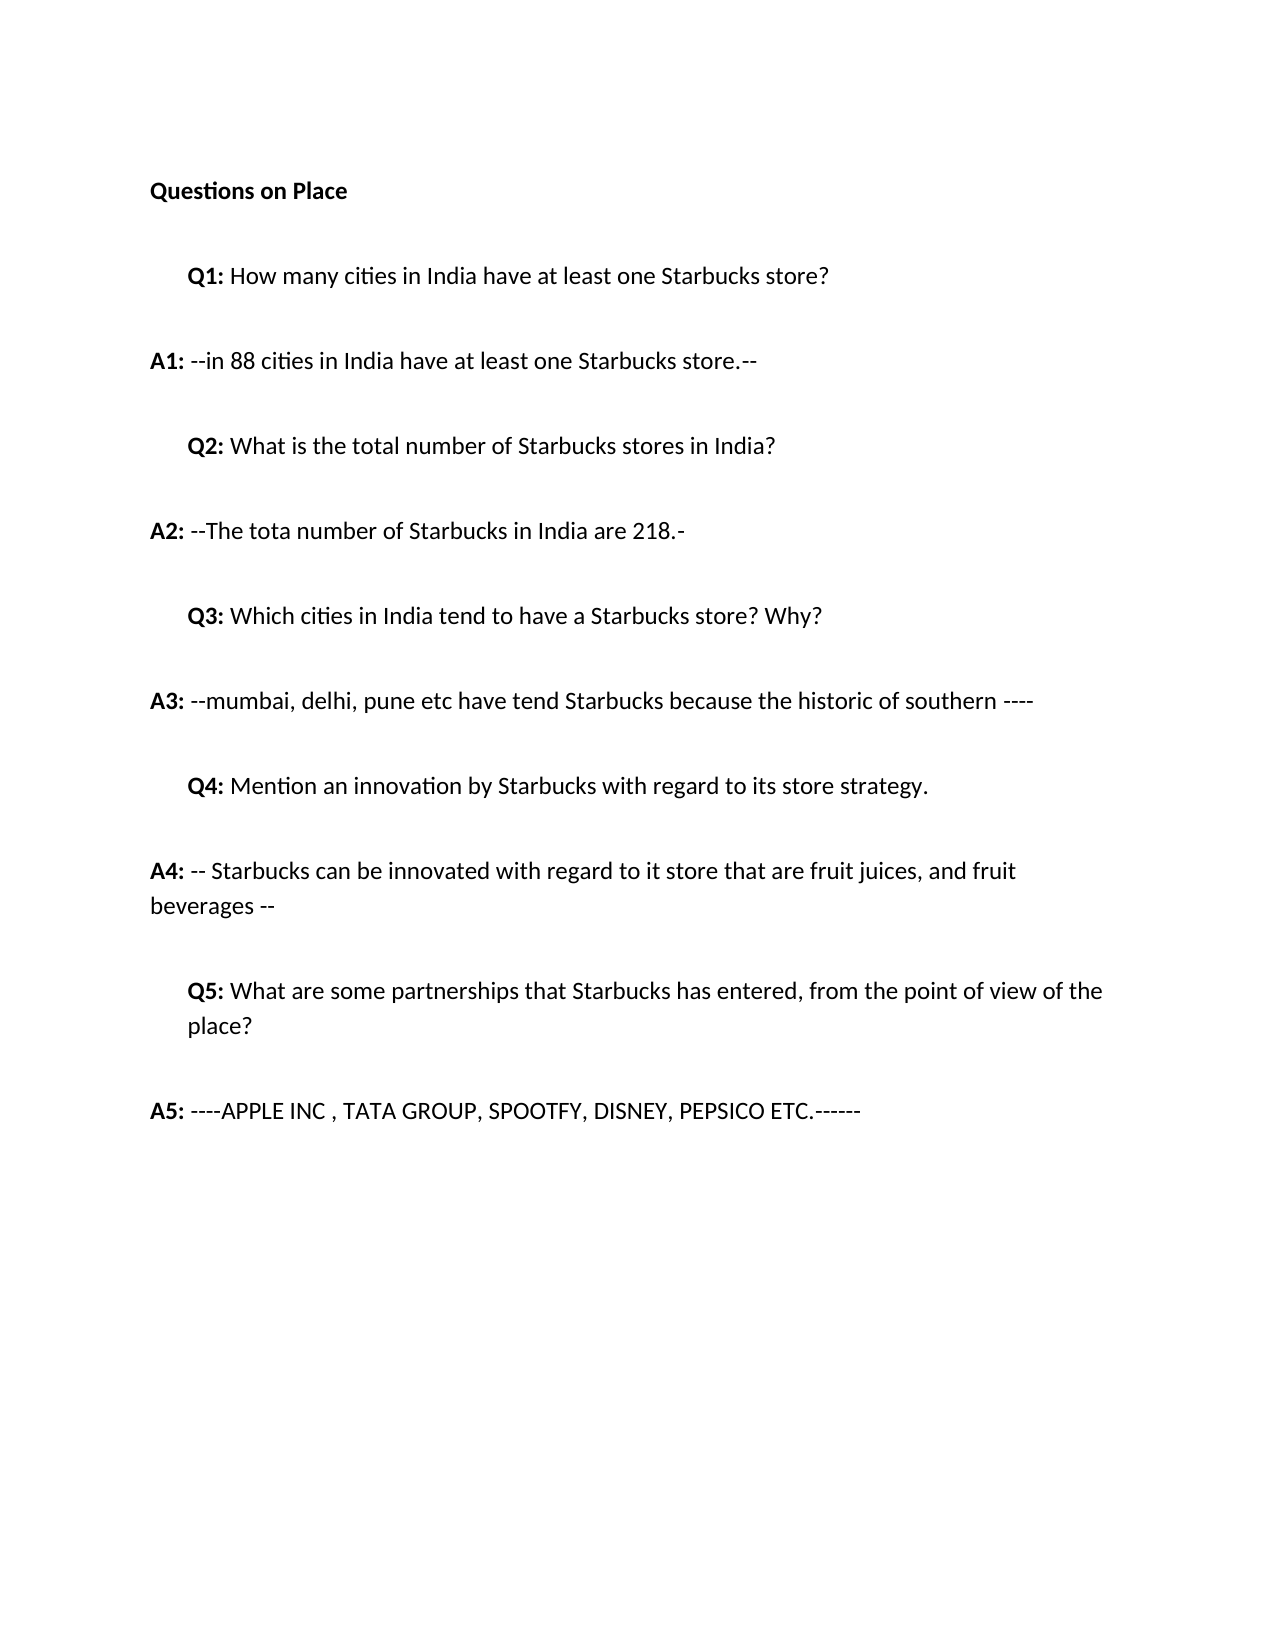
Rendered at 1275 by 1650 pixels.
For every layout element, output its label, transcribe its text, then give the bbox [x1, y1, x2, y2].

text A2: --The tota number of Starbucks in India are 218.- [150, 515, 1125, 546]
text Q2: What is the total number of Starbucks stores in India? [187, 430, 1125, 461]
text Q1: How many cities in India have at least one Starbucks store? [187, 260, 1125, 291]
text Questions on Place [150, 175, 1125, 206]
text Q4: Mention an innovation by Starbucks with regard to its store strategy. [187, 770, 1125, 801]
text Q3: Which cities in India tend to have a Starbucks store? Why? [187, 600, 1125, 631]
text A4: -- Starbucks can be innovated with regard to it store that are fruit juices, and fruit beverages -- [150, 855, 1125, 921]
text Q5: What are some partnerships that Starbucks has entered, from the point of view of the place? [187, 975, 1125, 1041]
text A3: --mumbai, delhi, pune etc have tend Starbucks because the historic of southern ---- [150, 685, 1125, 716]
text A5: ----APPLE INC , TATA GROUP, SPOOTFY, DISNEY, PEPSICO ETC.------ [150, 1095, 1125, 1126]
text A1: --in 88 cities in India have at least one Starbucks store.-- [150, 345, 1125, 376]
